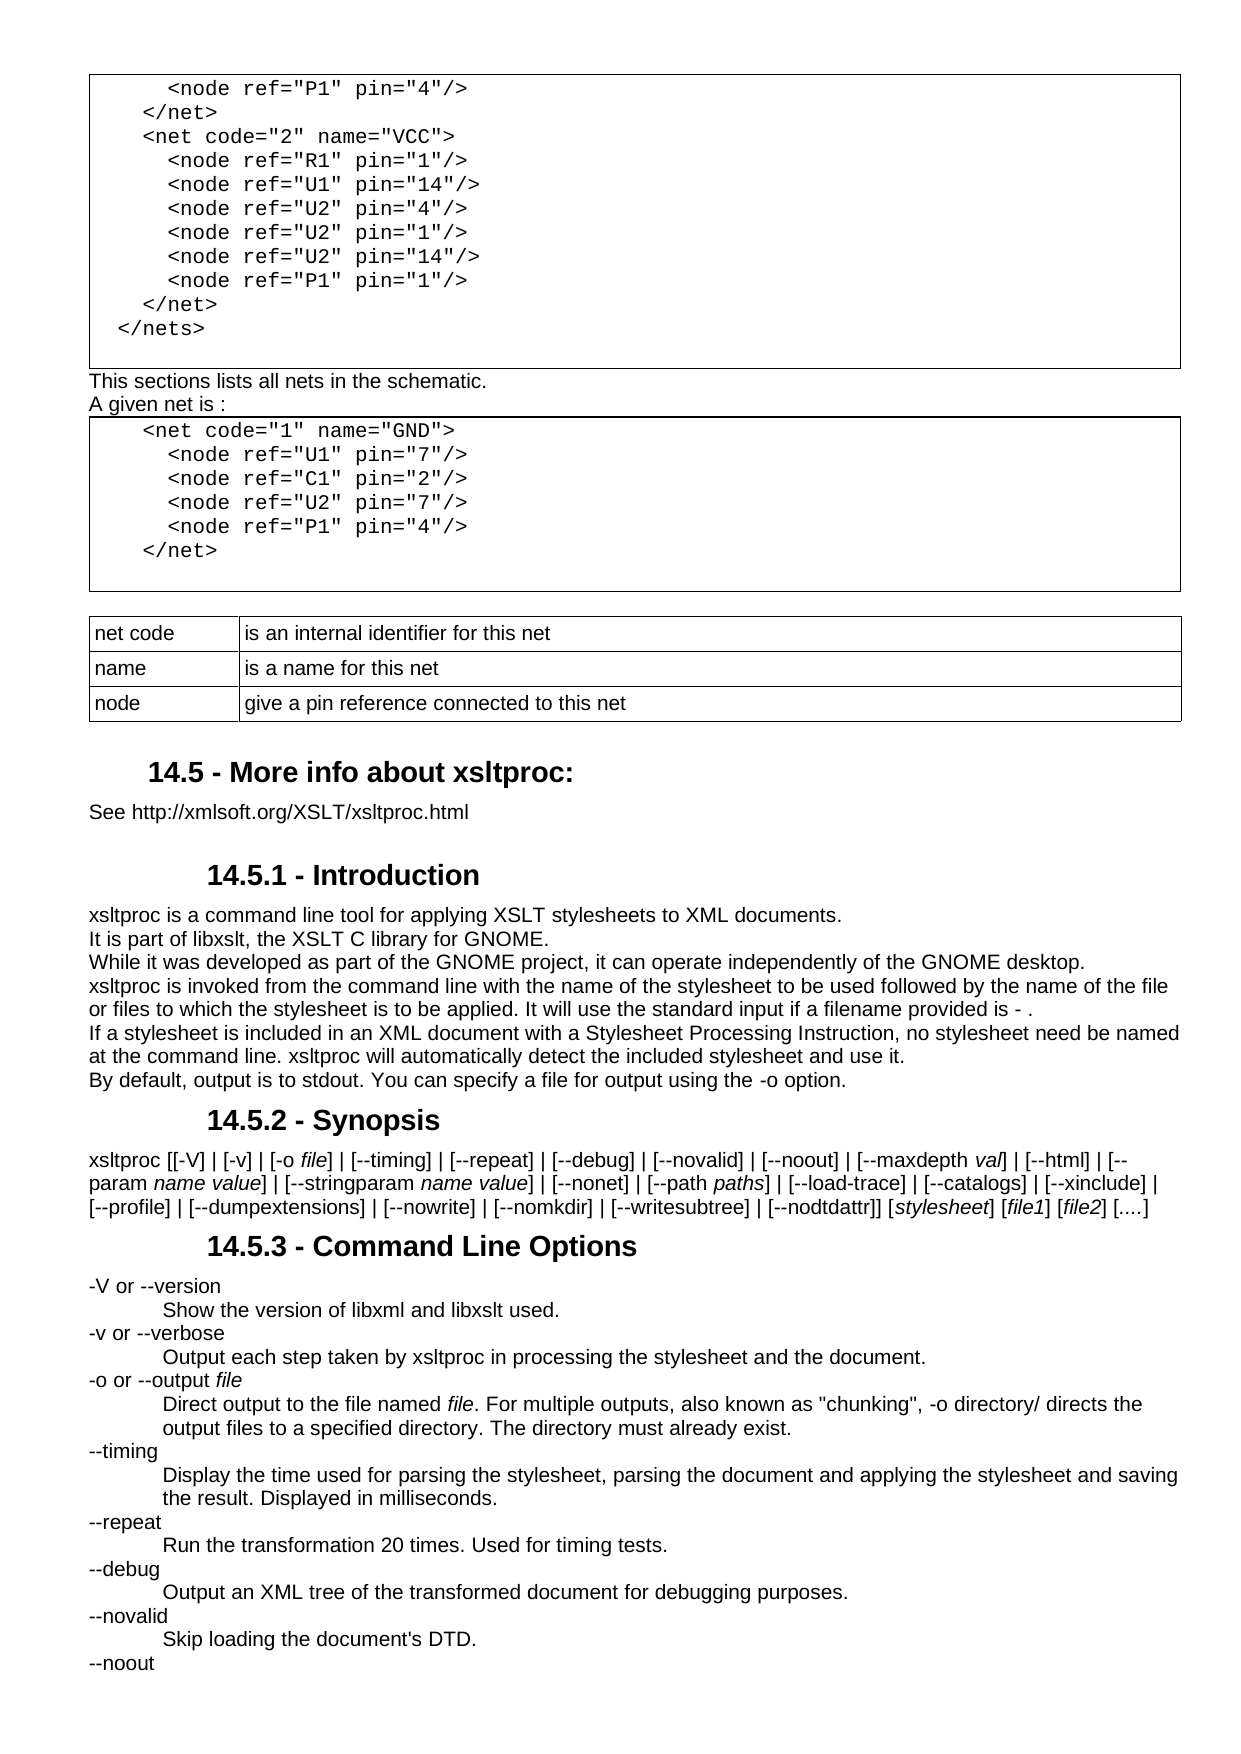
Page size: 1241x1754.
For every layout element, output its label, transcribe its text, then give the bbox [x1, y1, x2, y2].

text </net> [90, 536, 1180, 564]
text --debug [88, 1557, 1181, 1581]
text Display the time used for parsing the stylesheet, parsing the document and applying the stylesheet and saving the result. Displayed in milliseconds. [162, 1463, 1181, 1510]
subtitle Introduction [207, 859, 1181, 892]
text <net code="2" name="VCC"> [90, 122, 1180, 146]
text See http://xmlsoft.org/XSLT/xsltproc.html [88, 801, 1181, 824]
text <node ref="U2" pin="4"/> [90, 194, 1180, 218]
text Show the version of libxml and libxslt used. [162, 1298, 1181, 1322]
text <node ref="C1" pin="2"/> [90, 464, 1180, 488]
text --novalid [88, 1604, 1181, 1628]
text Output an XML tree of the transformed document for debugging purposes. [162, 1581, 1181, 1604]
text xsltproc is invoked from the command line with the name of the stylesheet to be used followed by the name of the file or files to which the stylesheet is to be applied. It will use the standard input if a filename provided is - . [88, 974, 1181, 1021]
text Direct output to the file named file. For multiple outputs, also known as "chunking", -o directory/ directs the output files to a specified directory. The directory must already exist. [162, 1392, 1181, 1439]
text <node ref="P1" pin="1"/> [90, 266, 1180, 289]
table_cell node [90, 687, 238, 721]
text --noout [88, 1651, 1181, 1675]
text -v or --verbose [88, 1322, 1181, 1345]
text --timing [88, 1439, 1181, 1463]
table_cell is a name for this net [240, 652, 1181, 686]
table_header net code [90, 617, 238, 651]
text <node ref="U2" pin="14"/> [90, 242, 1180, 266]
table_header is an internal identifier for this net [240, 617, 1181, 651]
text <net code="1" name="GND"> [90, 418, 1180, 440]
text <node ref="U2" pin="7"/> [90, 488, 1180, 512]
text While it was developed as part of the GNOME project, it can operate independently of the GNOME desktop. [88, 951, 1181, 974]
text -V or --version [88, 1275, 1181, 1298]
text <node ref="R1" pin="1"/> [90, 146, 1180, 170]
text <node ref="P1" pin="4"/> [90, 512, 1180, 536]
text Skip loading the document's DTD. [162, 1628, 1181, 1651]
text <node ref="U1" pin="7"/> [90, 440, 1180, 464]
text By default, output is to stdout. You can specify a file for output using the -o option. [88, 1068, 1181, 1092]
text Run the transformation 20 times. Used for timing tests. [162, 1534, 1181, 1557]
text xsltproc is a command line tool for applying XSLT stylesheets to XML documents. [88, 904, 1181, 927]
text Output each step taken by xsltproc in processing the stylesheet and the document. [162, 1345, 1181, 1369]
text If a stylesheet is included in an XML document with a Stylesheet Processing Instruction, no stylesheet need be named at the command line. xsltproc will automatically detect the included stylesheet and use it. [88, 1021, 1181, 1068]
subtitle Command Line Options [207, 1230, 1181, 1263]
text </nets> [90, 313, 1180, 341]
table_cell name [90, 652, 238, 686]
text This sections lists all nets in the schematic. [88, 369, 1181, 393]
subtitle More info about xsltproc: [148, 756, 1181, 789]
subtitle Synopsis [207, 1104, 1181, 1136]
text --repeat [88, 1510, 1181, 1534]
text </net> [90, 289, 1180, 313]
text A given net is : [88, 393, 1181, 416]
text -o or --output file [88, 1369, 1181, 1392]
text <node ref="P1" pin="4"/> [90, 75, 1180, 98]
table_cell give a pin reference connected to this net [240, 687, 1181, 721]
text It is part of libxslt, the XSLT C library for GNOME. [88, 927, 1181, 951]
text <node ref="U1" pin="14"/> [90, 170, 1180, 194]
text xsltproc [[-V] | [-v] | [-o file] | [--timing] | [--repeat] | [--debug] | [--novalid] | [--noout] | [--maxdepth val] | [--html] | [--param name value] | [--stringparam name value] | [--nonet] | [--path paths] | [--load-trace] | [--catalogs] | [--xinclude] | [--profile] | [--dumpextensions] | [--nowrite] | [--nomkdir] | [--writesubtree] | [--nodtdattr]] [stylesheet] [file1] [file2] [....] [88, 1148, 1181, 1219]
text </net> [90, 98, 1180, 122]
text <node ref="U2" pin="1"/> [90, 218, 1180, 242]
